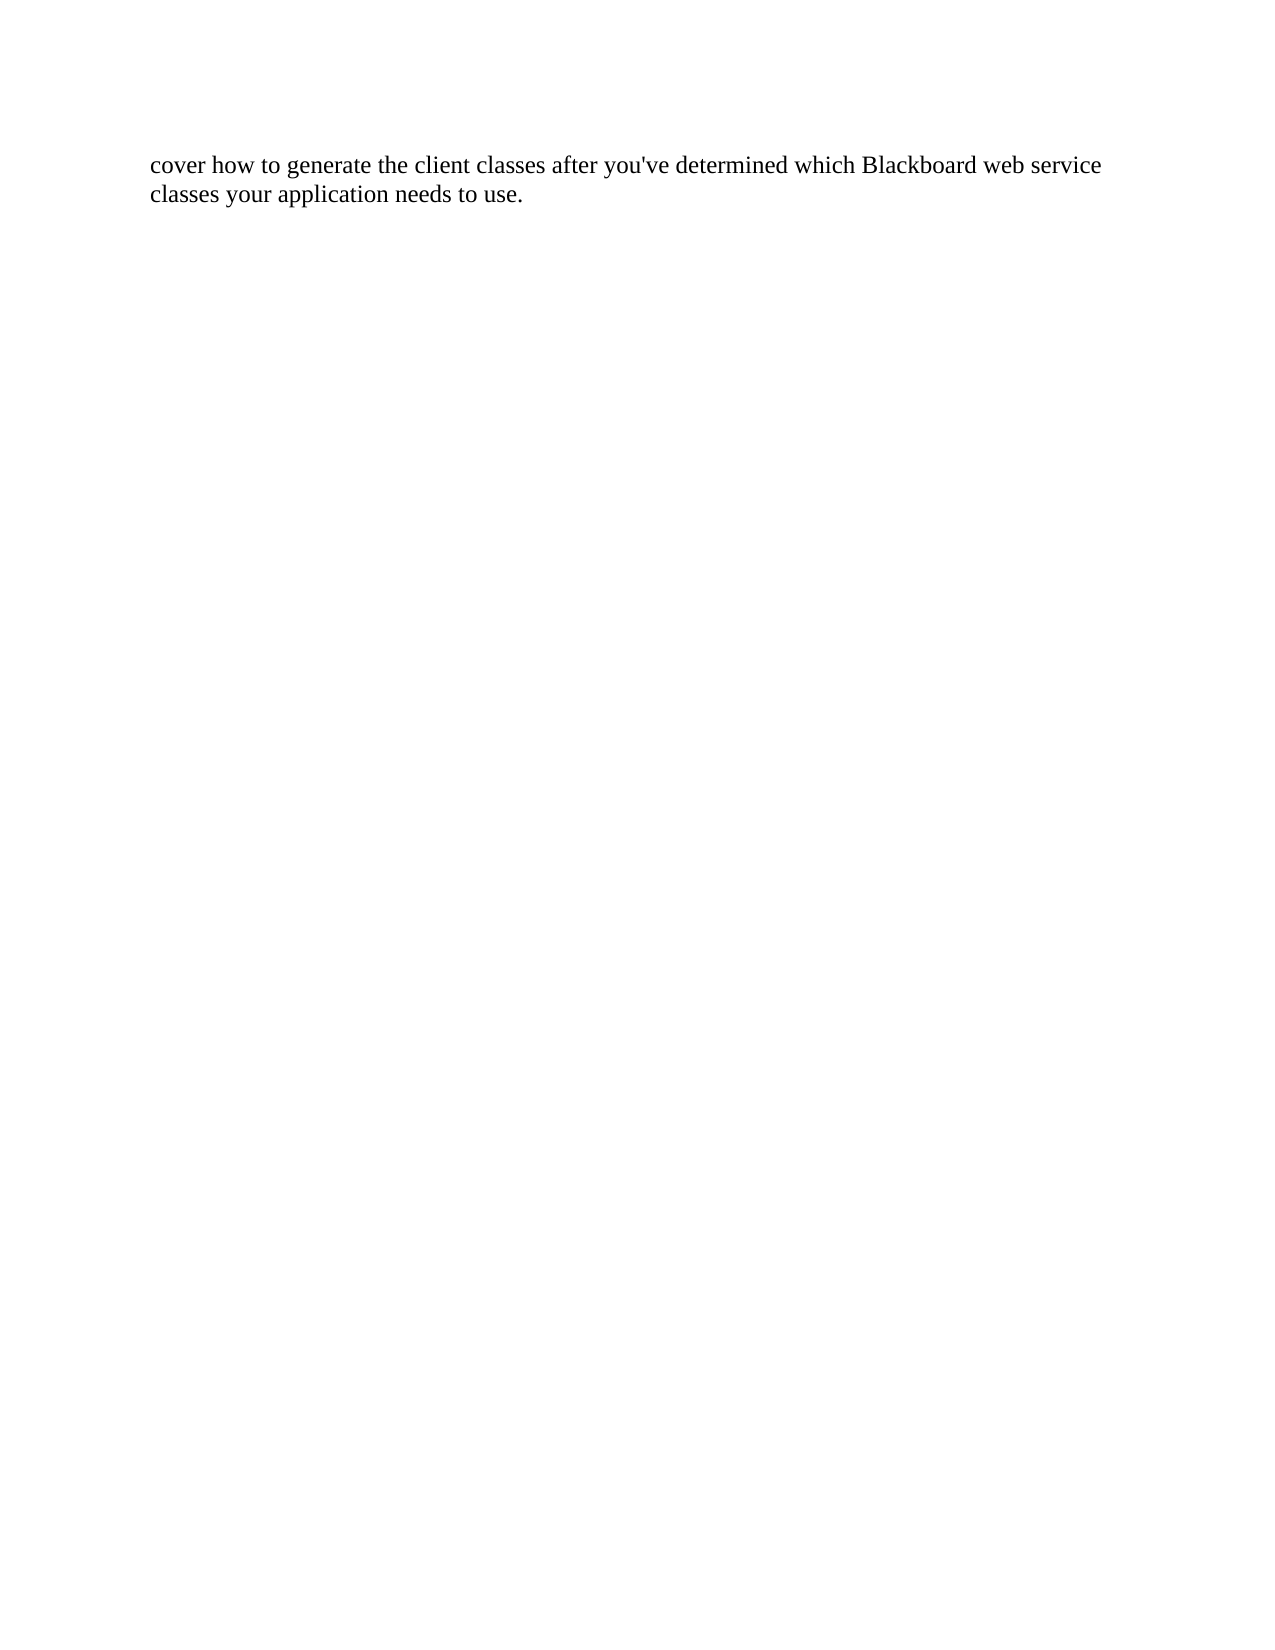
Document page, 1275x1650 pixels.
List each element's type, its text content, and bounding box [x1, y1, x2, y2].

text cover how to generate the client classes after you've determined which Blackboard web service classes your application needs to use. [150, 150, 1125, 207]
